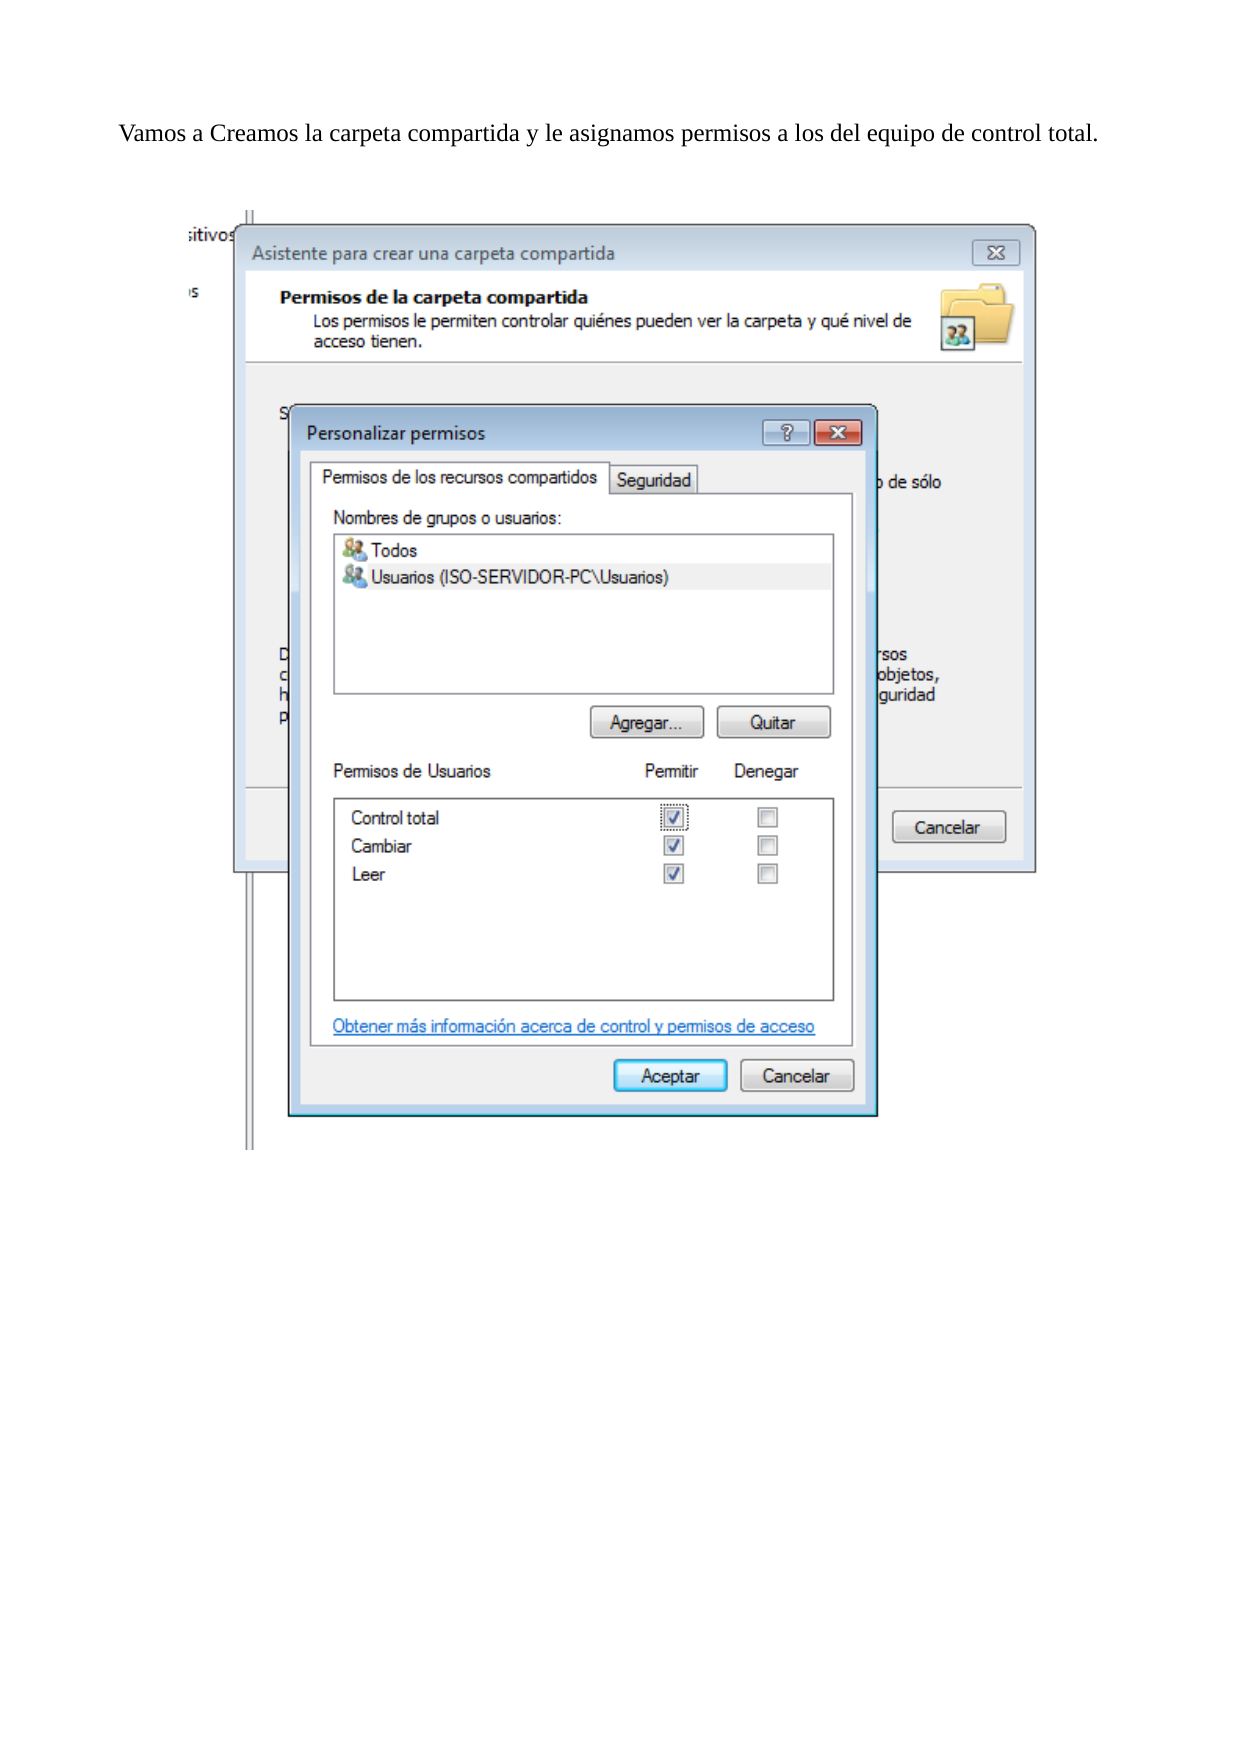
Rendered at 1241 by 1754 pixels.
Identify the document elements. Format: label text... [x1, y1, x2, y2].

text Vamos a Creamos la carpeta compartida y le asignamos permisos a los del equipo de control total. [118, 118, 1122, 147]
picture [188, 210, 1074, 1150]
